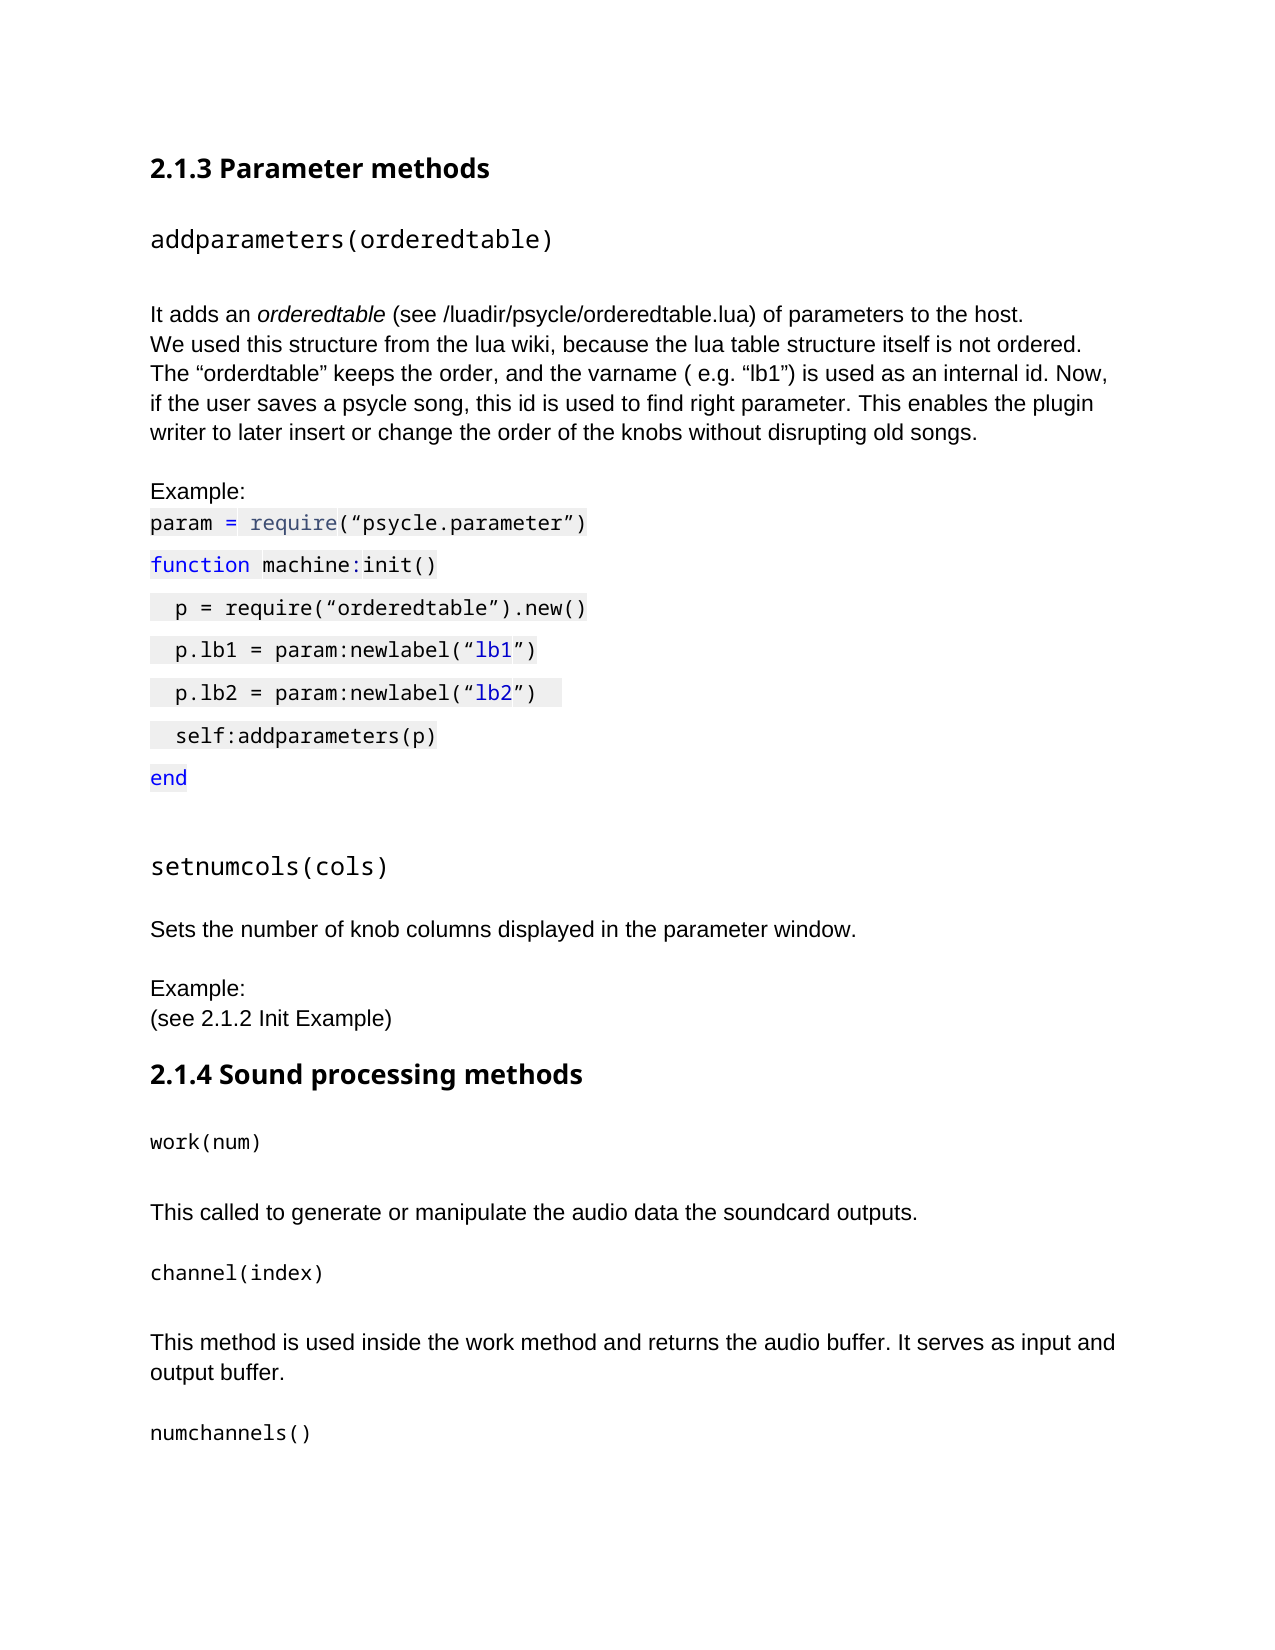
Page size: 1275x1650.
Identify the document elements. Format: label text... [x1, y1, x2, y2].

text p = require(“orderedtable”).new() [150, 593, 1125, 621]
text channel(index) [150, 1258, 1125, 1286]
text This called to generate or manipulate the audio data the soundcard outputs. [150, 1199, 1125, 1225]
text Example: [150, 478, 1125, 504]
text Sets the number of knob columns displayed in the parameter window. [150, 917, 1125, 943]
text work(num) [150, 1127, 1125, 1156]
text param = require(“psycle.parameter”) function machine:init() [150, 508, 1125, 579]
subtitle 2.1.4 Sound processing methods [150, 1056, 1125, 1092]
text This method is used inside the work method and returns the audio buffer. It serves as input and output buffer. [150, 1330, 1125, 1385]
subtitle 2.1.3 Parameter methods [150, 150, 1125, 187]
text numchannels() [150, 1418, 1125, 1447]
text p.lb1 = param:newlabel(“lb1”) [150, 636, 1125, 664]
text setnumcols(cols) [150, 849, 1125, 883]
text p.lb2 = param:newlabel(“lb2”) self:addparameters(p) end [150, 678, 1125, 792]
text We used this structure from the lua wiki, because the lua table structure itself is not ordered. The “orderdtable” keeps the order, and the varname ( e.g. “lb1”) is used as an internal id. Now, if the user saves a psycle song, this id is used to find right parameter. This enables the plugin writer to later insert or change the order of the knobs without disrupting old songs. [150, 332, 1125, 445]
text addparameters(orderedtable) [150, 222, 1125, 256]
text (see 2.1.2 Init Example) [150, 1005, 1125, 1031]
text Example: [150, 976, 1125, 1002]
text It adds an orderedtable (see /luadir/psycle/orderedtable.lua) of parameters to the host. [150, 302, 1125, 328]
